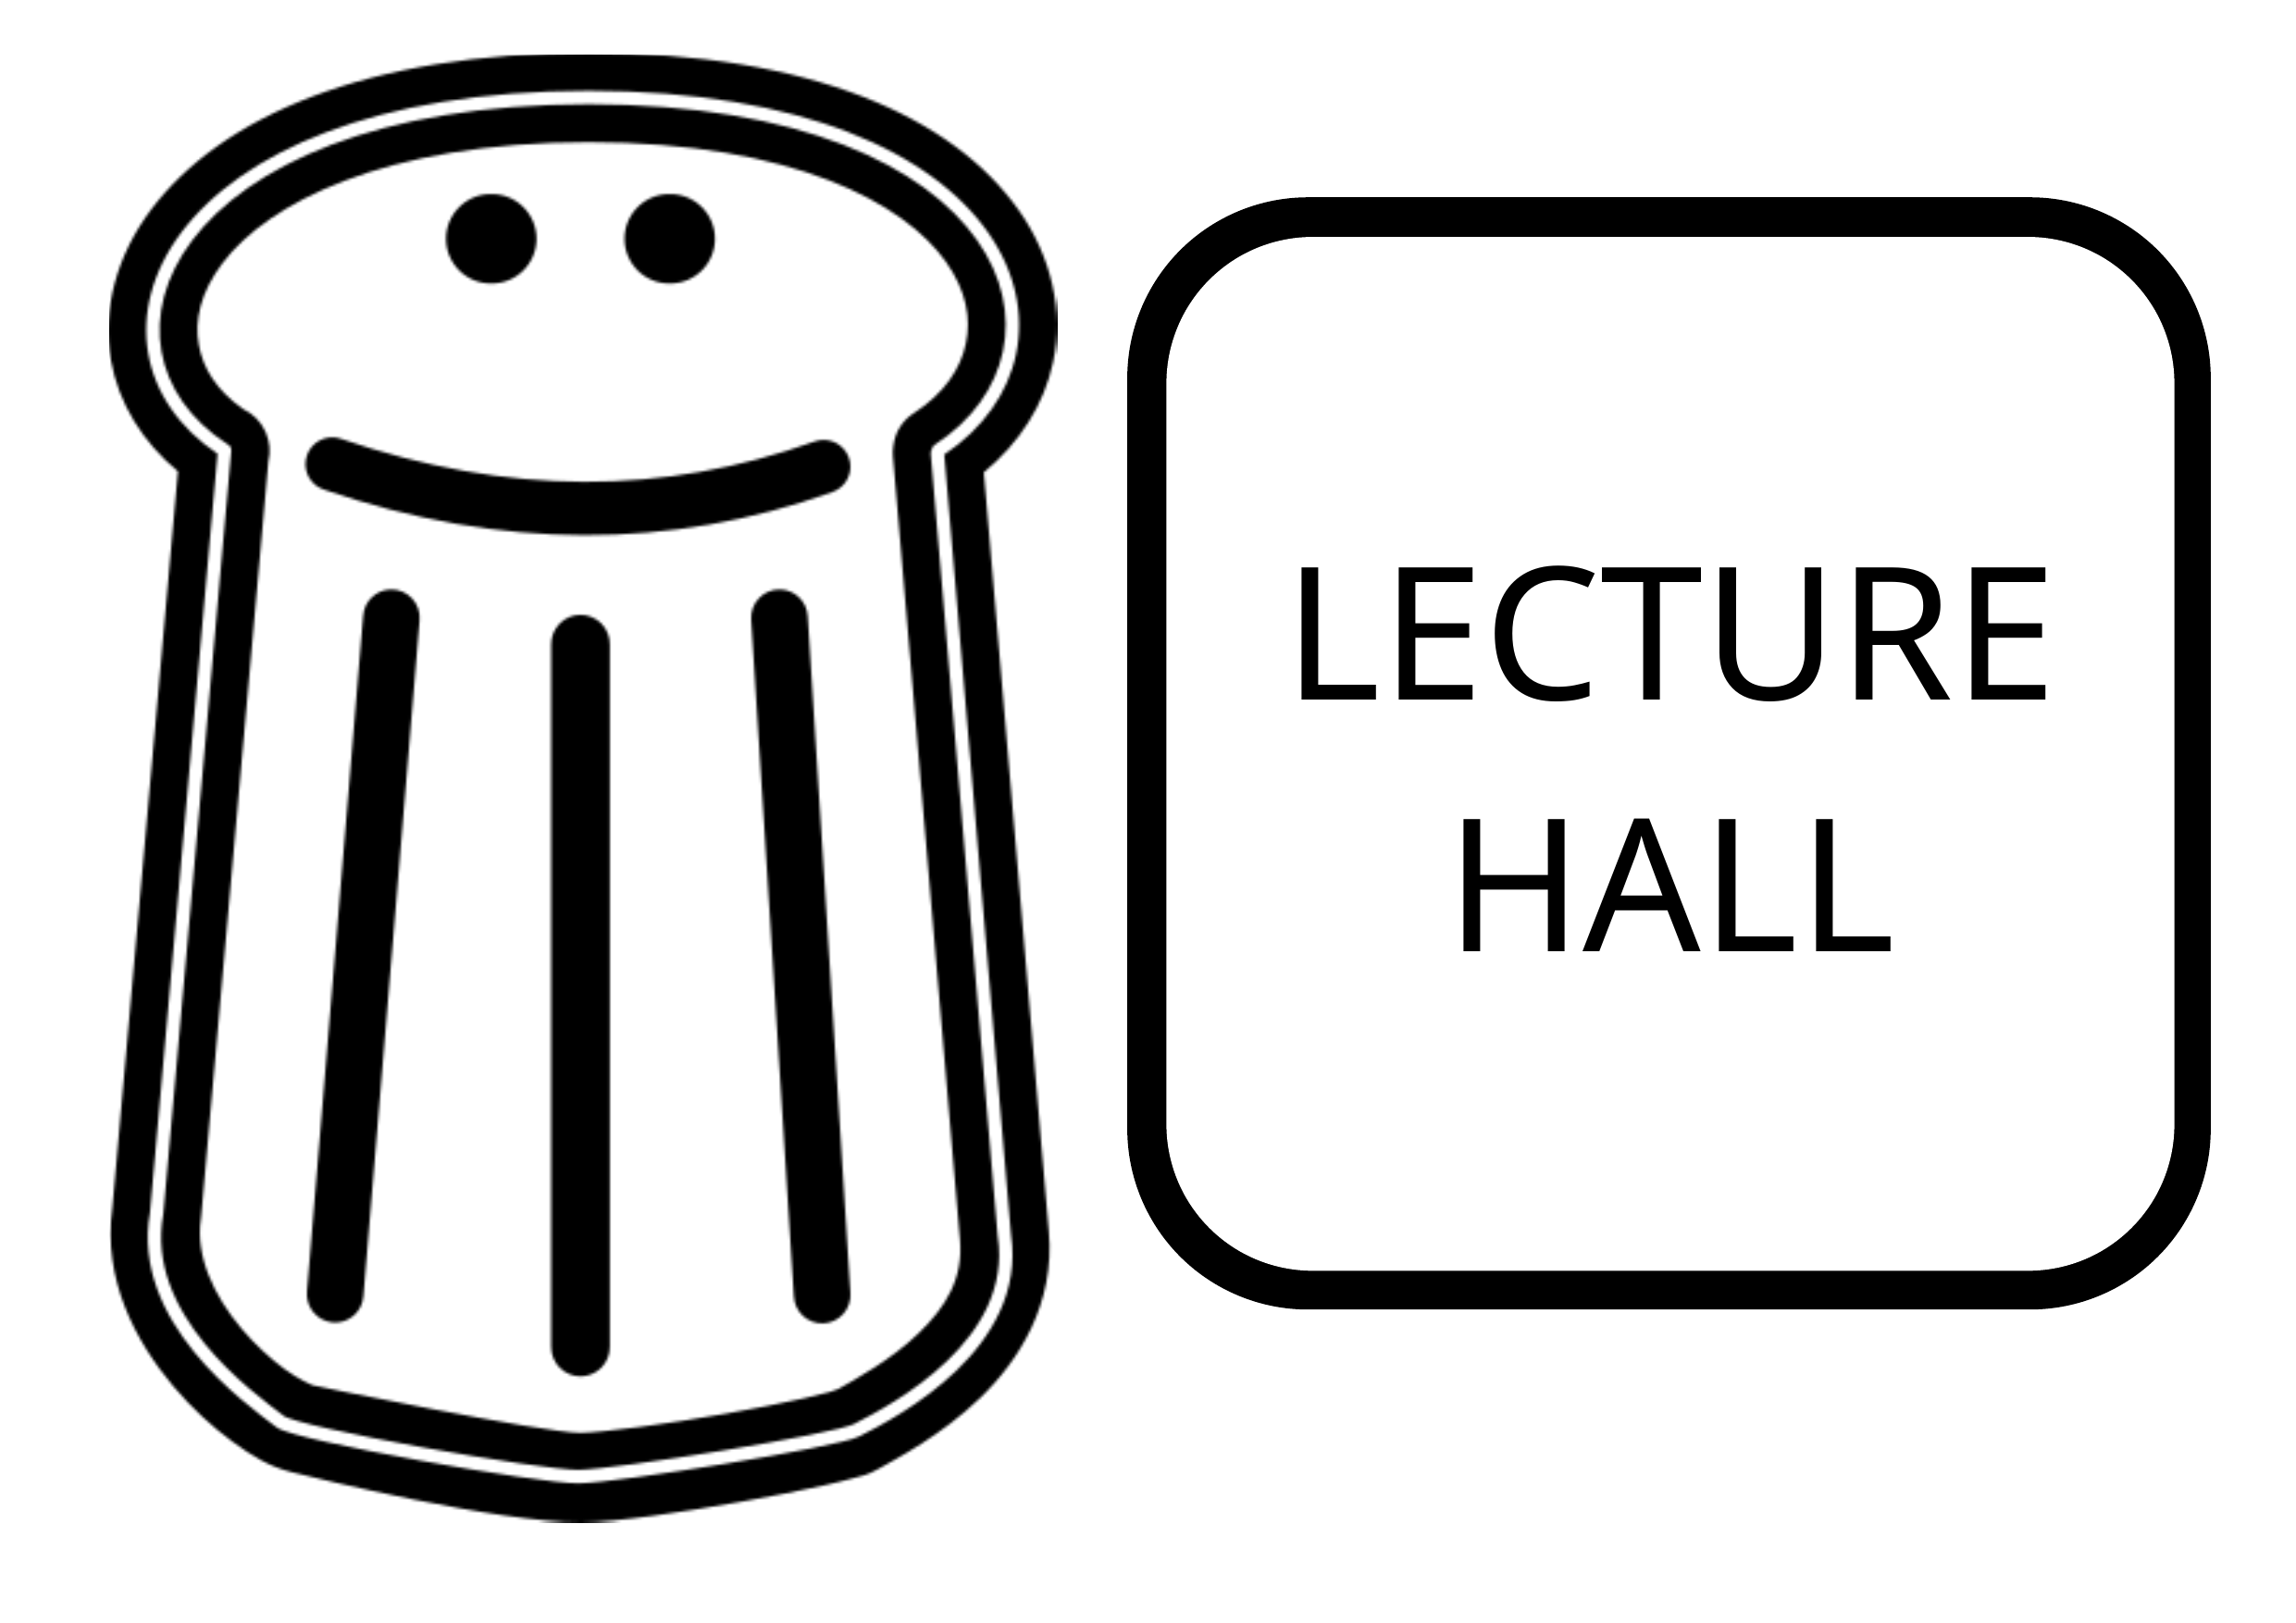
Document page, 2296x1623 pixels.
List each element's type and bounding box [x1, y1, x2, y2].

picture [109, 55, 1058, 1523]
